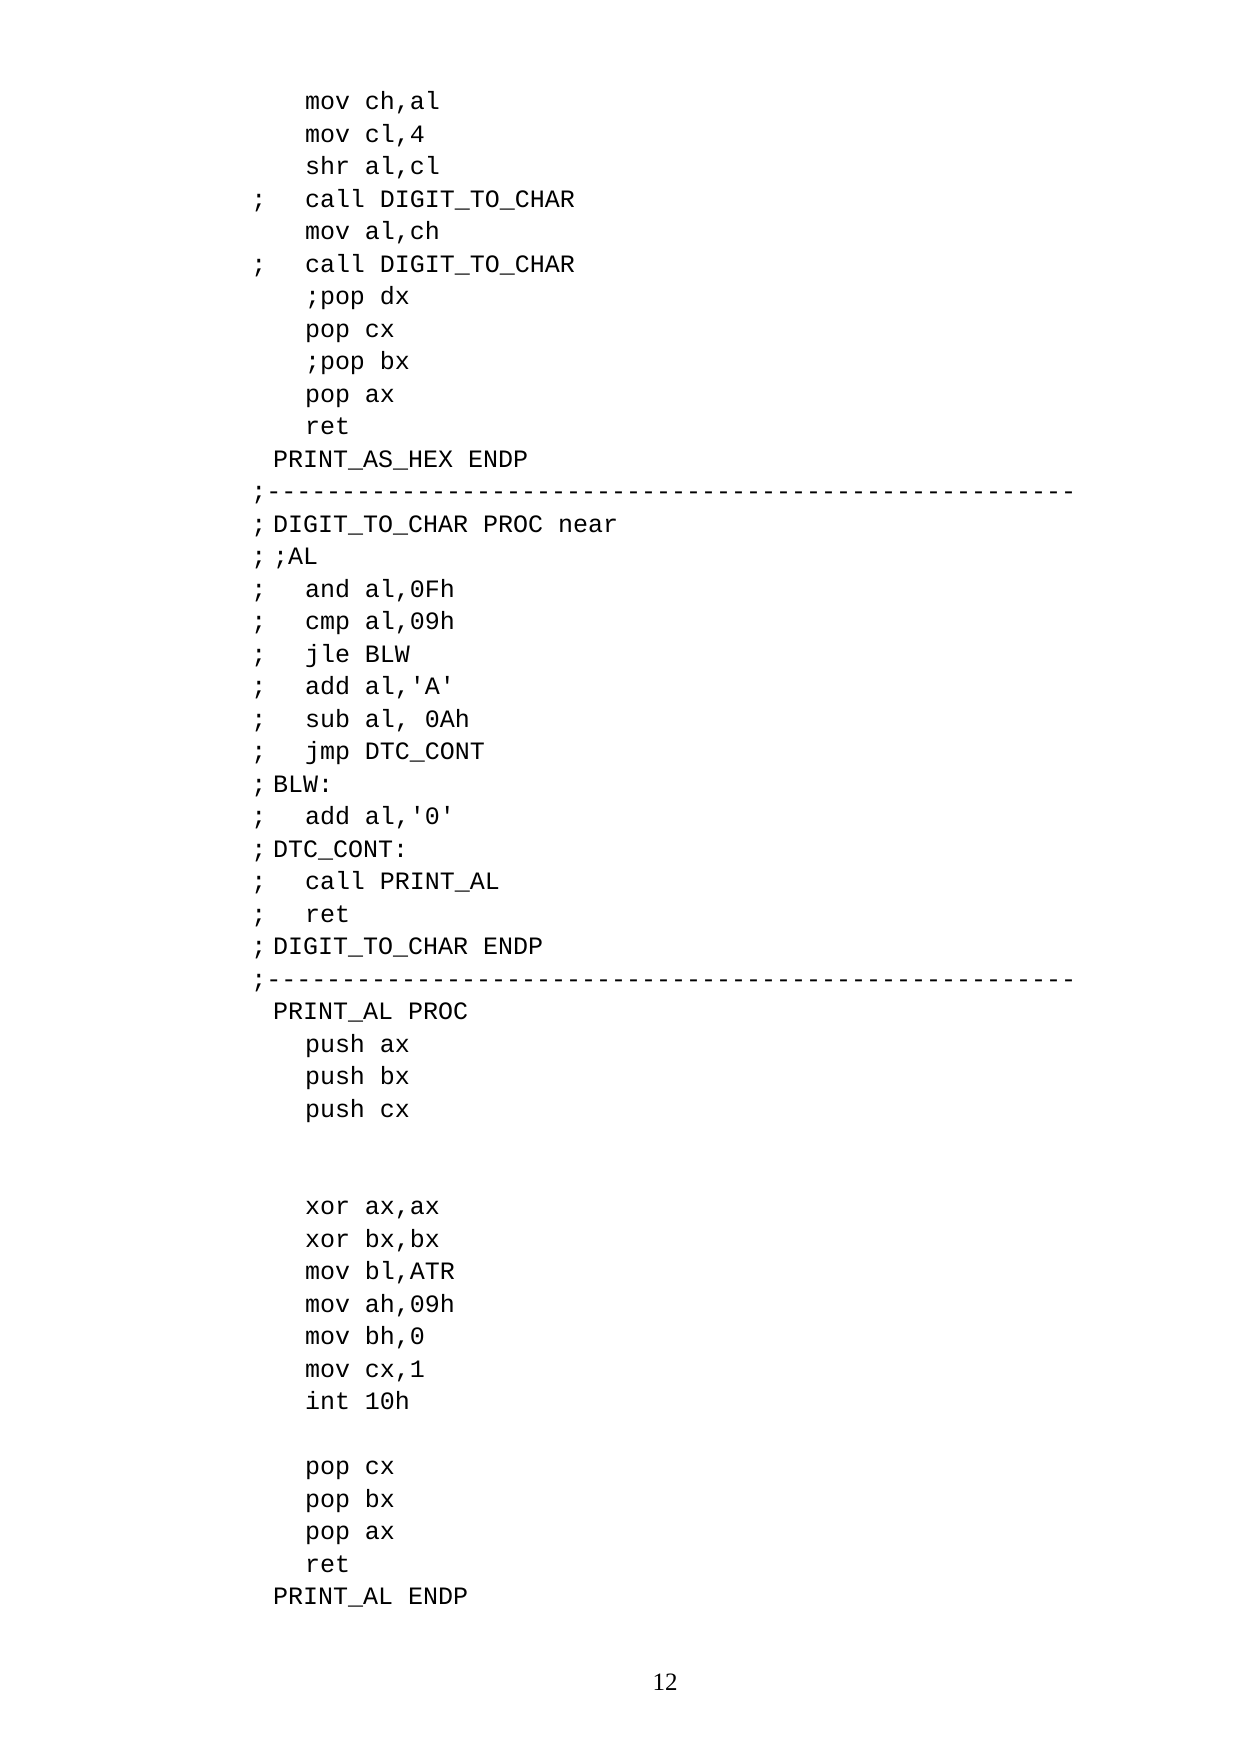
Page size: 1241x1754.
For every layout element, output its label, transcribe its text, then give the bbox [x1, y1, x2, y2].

text ; ;AL [177, 544, 1152, 572]
text mov cl,4 [177, 121, 1152, 149]
text mov bh,0 [177, 1324, 1152, 1352]
text ; DIGIT_TO_CHAR PROC near [177, 511, 1152, 539]
text ; DIGIT_TO_CHAR ENDP [177, 934, 1152, 962]
text int 10h [177, 1389, 1152, 1417]
text ; DTC_CONT: [177, 836, 1152, 864]
text pop cx [177, 316, 1152, 344]
text ; sub al, 0Ah [177, 706, 1152, 734]
text ; call DIGIT_TO_CHAR [177, 251, 1152, 279]
text pop ax [177, 381, 1152, 409]
text pop ax [177, 1519, 1152, 1547]
text ; call DIGIT_TO_CHAR [177, 186, 1152, 214]
text mov cx,1 [177, 1356, 1152, 1384]
text shr al,cl [177, 154, 1152, 182]
text PRINT_AS_HEX ENDP [177, 446, 1152, 474]
text ;------------------------------------------------------ [177, 479, 1152, 507]
text pop bx [177, 1486, 1152, 1514]
text ; and al,0Fh [177, 576, 1152, 604]
text ; add al,'0' [177, 804, 1152, 832]
text ;pop bx [177, 349, 1152, 377]
text PRINT_AL PROC [177, 999, 1152, 1027]
text pop cx [177, 1454, 1152, 1482]
text ret [177, 1551, 1152, 1579]
text ; jle BLW [177, 641, 1152, 669]
text mov ch,al [177, 89, 1152, 117]
text xor ax,ax [177, 1194, 1152, 1222]
text ; cmp al,09h [177, 609, 1152, 637]
text ; call PRINT_AL [177, 869, 1152, 897]
text push cx [177, 1096, 1152, 1124]
text mov al,ch [177, 219, 1152, 247]
text push ax [177, 1031, 1152, 1059]
text ;------------------------------------------------------ [177, 966, 1152, 994]
text ; add al,'A' [177, 674, 1152, 702]
text xor bx,bx [177, 1226, 1152, 1254]
text ;pop dx [177, 284, 1152, 312]
text mov bl,ATR [177, 1259, 1152, 1287]
text ; ret [177, 901, 1152, 929]
text ; jmp DTC_CONT [177, 739, 1152, 767]
text ret [177, 414, 1152, 442]
text PRINT_AL ENDP [177, 1584, 1152, 1612]
text ; BLW: [177, 771, 1152, 799]
text push bx [177, 1064, 1152, 1092]
text mov ah,09h [177, 1291, 1152, 1319]
